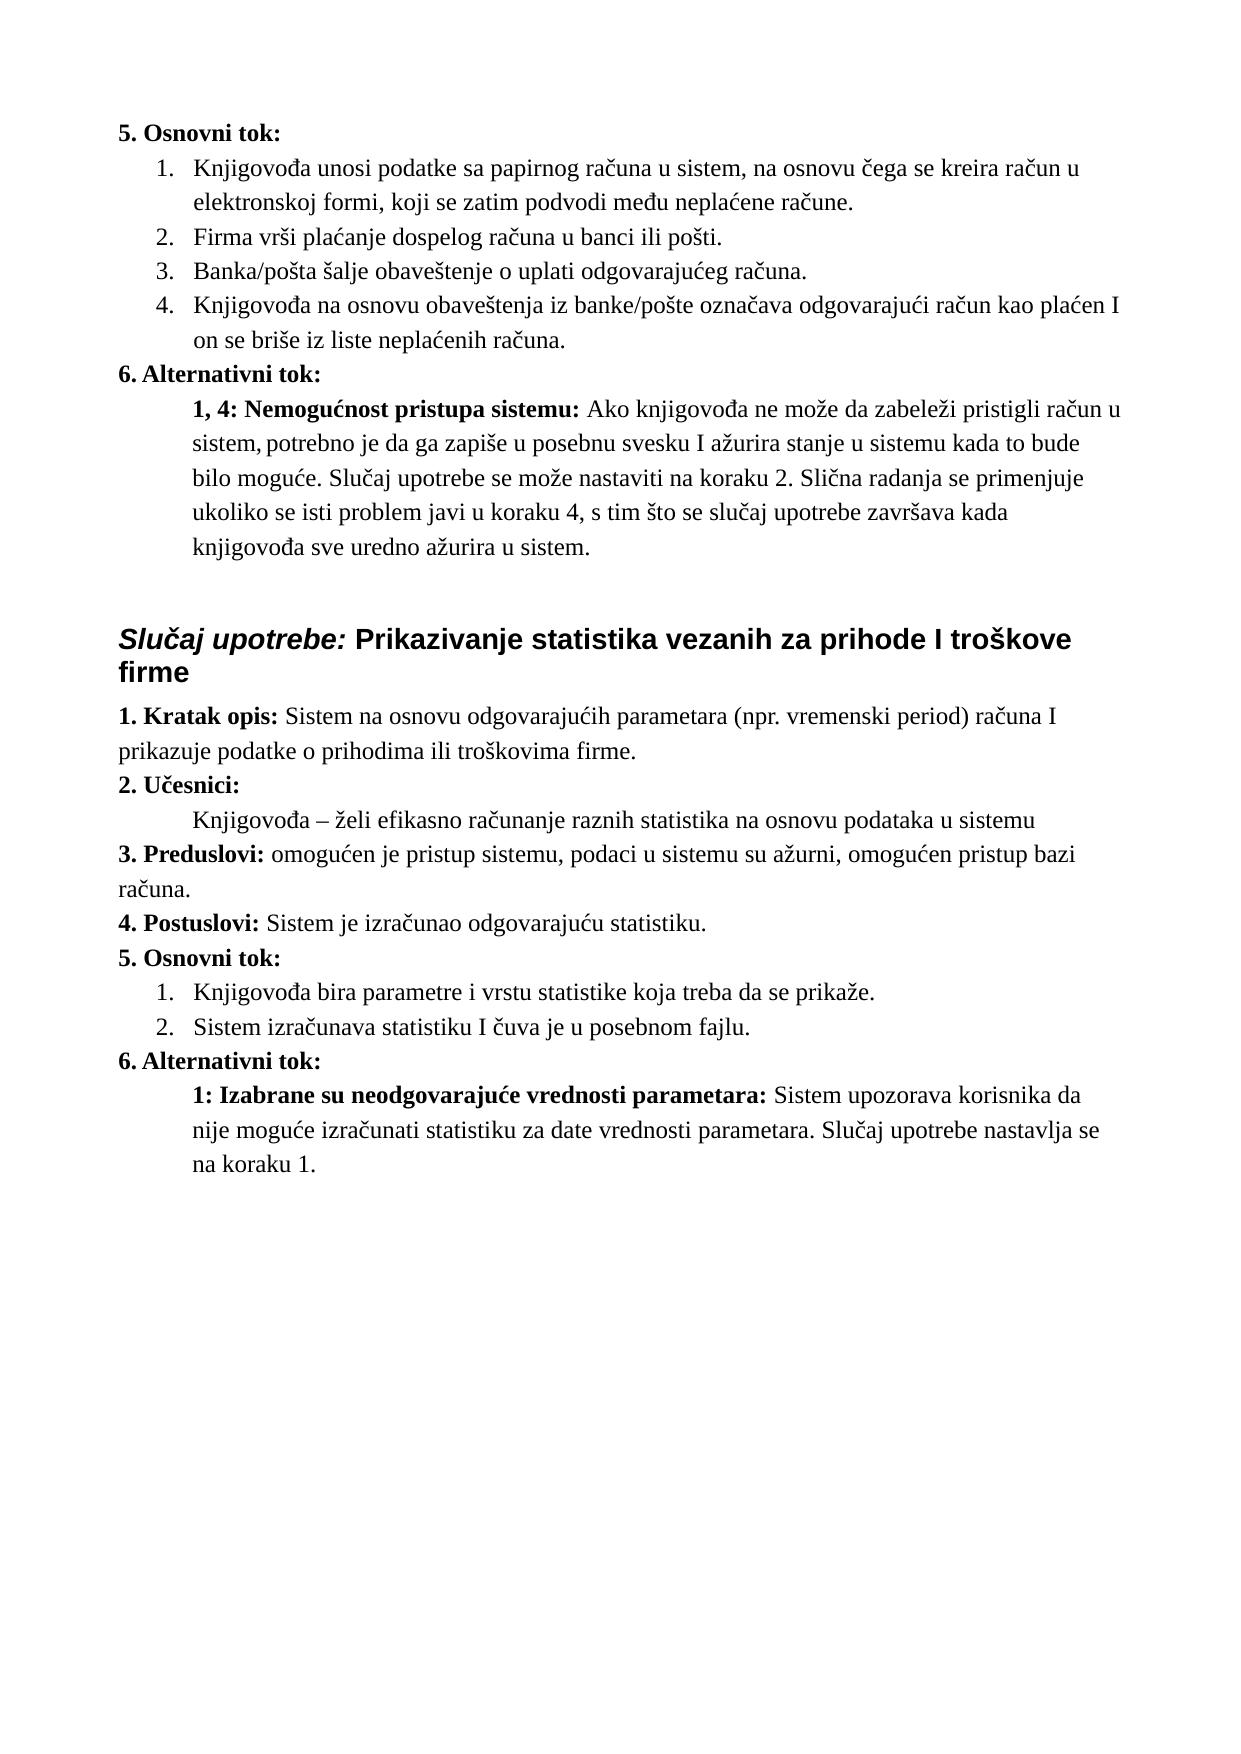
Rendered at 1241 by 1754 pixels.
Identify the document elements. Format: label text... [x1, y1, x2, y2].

list Sistem izračunava statistiku I čuva je u posebnom fajlu. [156, 1012, 1122, 1040]
text 5. Osnovni tok: [118, 943, 1122, 971]
subtitle Slučaj upotrebe: Prikazivanje statistika vezanih za prihode I troškove firme [118, 622, 1122, 689]
text 2. Učesnici: [118, 770, 1122, 799]
text 3. Preduslovi: omogućen je pristup sistemu, podaci u sistemu su ažurni, omogućen pristup bazi računa. [118, 839, 1122, 902]
list Knjigovođa bira parametre i vrstu statistike koja treba da se prikaže. [156, 977, 1122, 1006]
text 6. Alternativni tok: [118, 359, 1122, 388]
list Knjigovođa unosi podatke sa papirnog računa u sistem, na osnovu čega se kreira račun u elektronskoj formi, koji se zatim podvodi među neplaćene račune. [156, 153, 1122, 216]
text Knjigovođa – želi efikasno računanje raznih statistika na osnovu podataka u sistemu [118, 805, 1122, 833]
text 1, 4: Nemogućnost pristupa sistemu: Ako knjigovođa ne može da zabeleži pristigli račun u sistem, potrebno je da ga zapiše u posebnu svesku I ažurira stanje u sistemu kada to bude bilo moguće. Slučaj upotrebe se može nastaviti na koraku 2. Slična radanja se primenjuje ukoliko se isti problem javi u koraku 4, s tim što se slučaj upotrebe završava kada knjigovođa sve uredno ažurira u sistem. [118, 394, 1122, 561]
text 1. Kratak opis: Sistem na osnovu odgovarajućih parametara (npr. vremenski period) računa I prikazuje podatke o prihodima ili troškovima firme. [118, 701, 1122, 764]
list Banka/pošta šalje obaveštenje o uplati odgovarajućeg računa. [156, 256, 1122, 285]
text 6. Alternativni tok: [118, 1046, 1122, 1075]
text 5. Osnovni tok: [118, 118, 1122, 147]
text 1: Izabrane su neodgovarajuće vrednosti parametara: Sistem upozorava korisnika da nije moguće izračunati statistiku za date vrednosti parametara. Slučaj upotrebe nastavlja se na koraku 1. [118, 1081, 1122, 1178]
text 4. Postuslovi: Sistem je izračunao odgovarajuću statistiku. [118, 908, 1122, 937]
list Firma vrši plaćanje dospelog računa u banci ili pošti. [156, 222, 1122, 250]
list Knjigovođa na osnovu obaveštenja iz banke/pošte označava odgovarajući račun kao plaćen I on se briše iz liste neplaćenih računa. [156, 291, 1122, 354]
